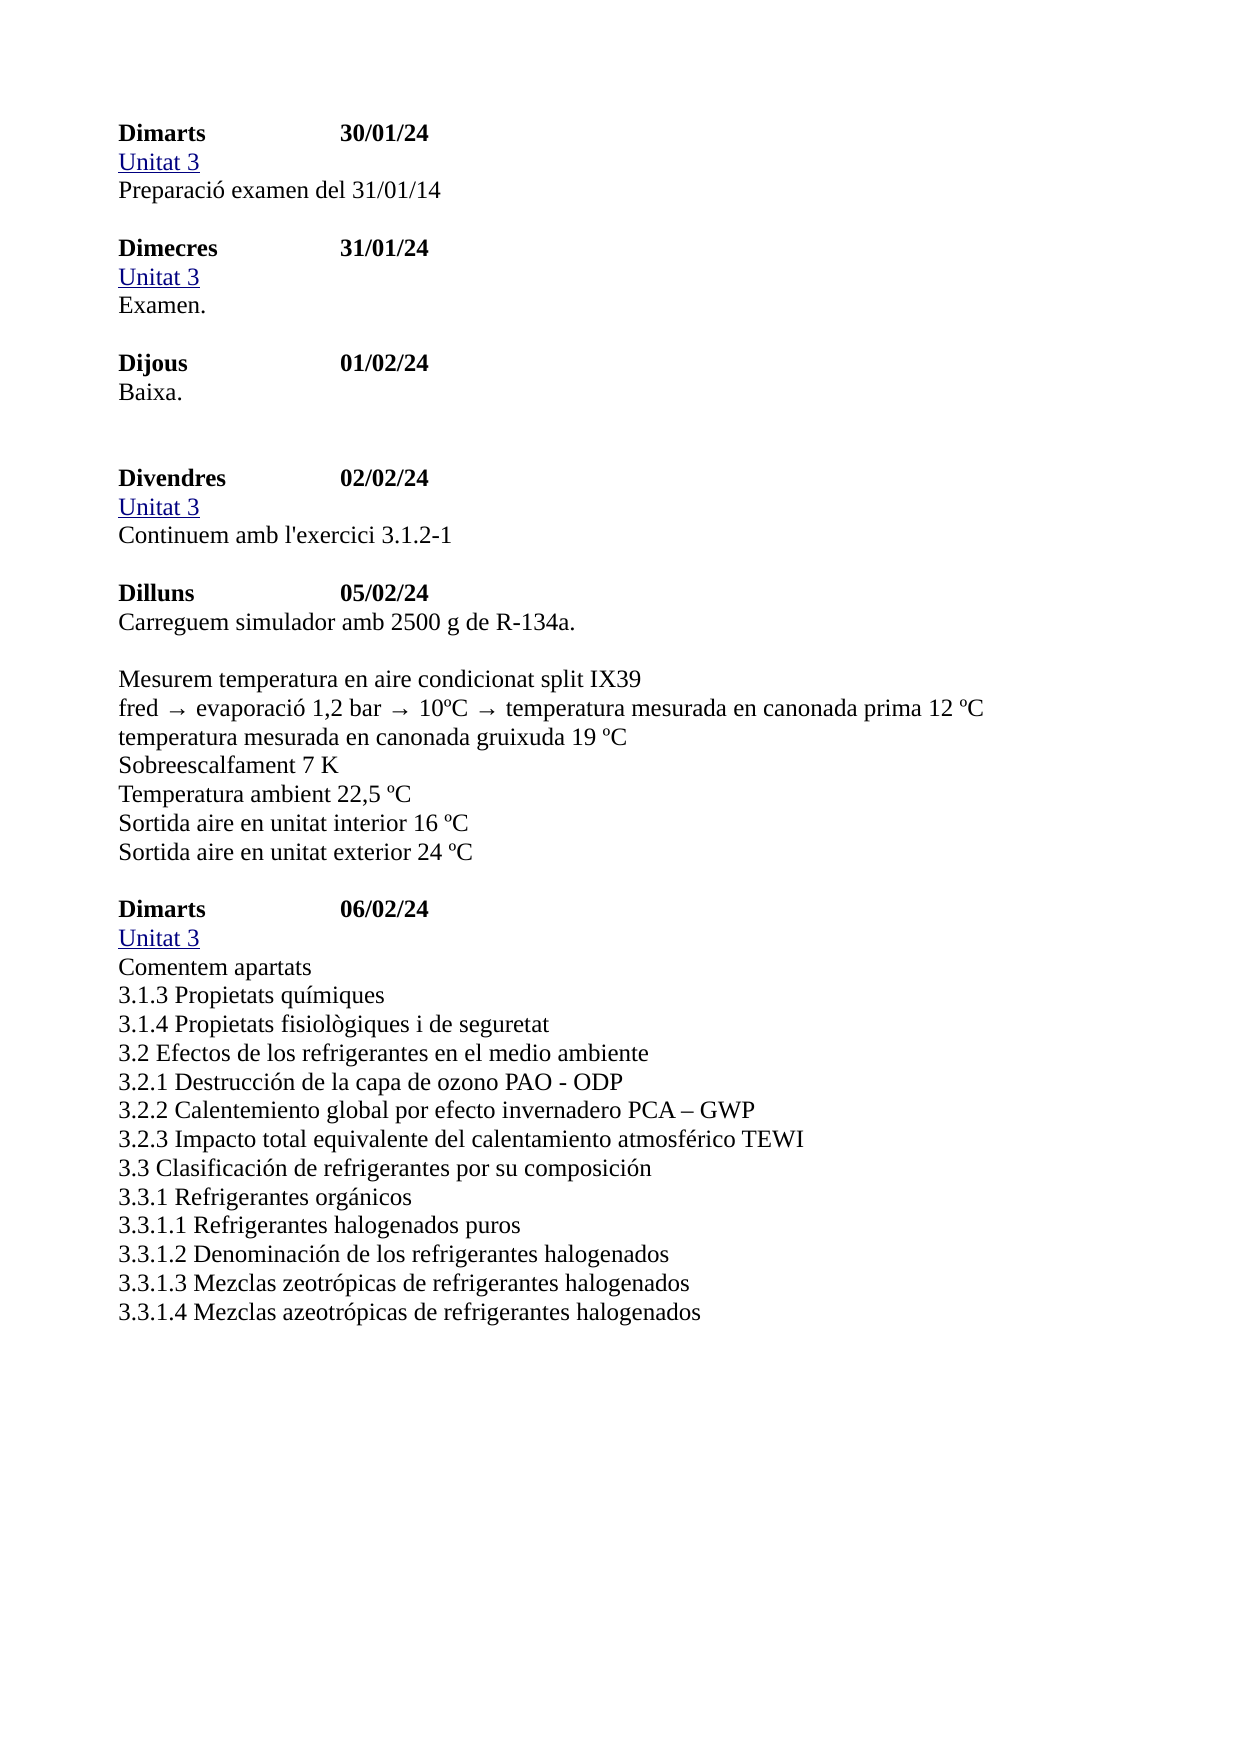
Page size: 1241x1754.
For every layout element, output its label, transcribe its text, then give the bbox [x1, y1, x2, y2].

text fred → evaporació 1,2 bar → 10ºC → temperatura mesurada en canonada prima 12 ºC [118, 693, 1122, 722]
text temperatura mesurada en canonada gruixuda 19 ºC [118, 722, 1122, 751]
text Unitat 3 [118, 923, 1122, 952]
text Unitat 3 [118, 147, 1122, 176]
text 3.2.3 Impacto total equivalente del calentamiento atmosférico TEWI [118, 1124, 1122, 1153]
text Dijous 01/02/24 [118, 348, 1122, 377]
text 3.2.1 Destrucción de la capa de ozono PAO - ODP [118, 1067, 1122, 1096]
text Unitat 3 [118, 262, 1122, 291]
text Dimecres 31/01/24 [118, 233, 1122, 262]
text Dimarts 30/01/24 [118, 118, 1122, 147]
text Sortida aire en unitat exterior 24 ºC [118, 837, 1122, 866]
text Sobreescalfament 7 K [118, 751, 1122, 779]
text 3.2 Efectos de los refrigerantes en el medio ambiente [118, 1038, 1122, 1067]
text Dilluns 05/02/24 [118, 578, 1122, 607]
text Baixa. [118, 377, 1122, 406]
text 3.3.1.3 Mezclas zeotrópicas de refrigerantes halogenados [118, 1268, 1122, 1297]
text 3.3.1.4 Mezclas azeotrópicas de refrigerantes halogenados [118, 1297, 1122, 1326]
text Preparació examen del 31/01/14 [118, 176, 1122, 204]
text Divendres 02/02/24 [118, 463, 1122, 492]
text 3.1.4 Propietats fisiològiques i de seguretat [118, 1009, 1122, 1038]
text Mesurem temperatura en aire condicionat split IX39 [118, 664, 1122, 693]
text Unitat 3 [118, 492, 1122, 521]
text 3.3.1.1 Refrigerantes halogenados puros [118, 1211, 1122, 1239]
text 3.3.1.2 Denominación de los refrigerantes halogenados [118, 1239, 1122, 1268]
text Comentem apartats [118, 952, 1122, 981]
text Examen. [118, 291, 1122, 319]
text Sortida aire en unitat interior 16 ºC [118, 808, 1122, 837]
text Dimarts 06/02/24 [118, 894, 1122, 923]
text 3.3 Clasificación de refrigerantes por su composición [118, 1153, 1122, 1182]
text Temperatura ambient 22,5 ºC [118, 779, 1122, 808]
text 3.1.3 Propietats químiques [118, 981, 1122, 1009]
text 3.3.1 Refrigerantes orgánicos [118, 1182, 1122, 1211]
text Continuem amb l'exercici 3.1.2-1 [118, 521, 1122, 549]
text 3.2.2 Calentemiento global por efecto invernadero PCA – GWP [118, 1096, 1122, 1124]
text Carreguem simulador amb 2500 g de R-134a. [118, 607, 1122, 636]
